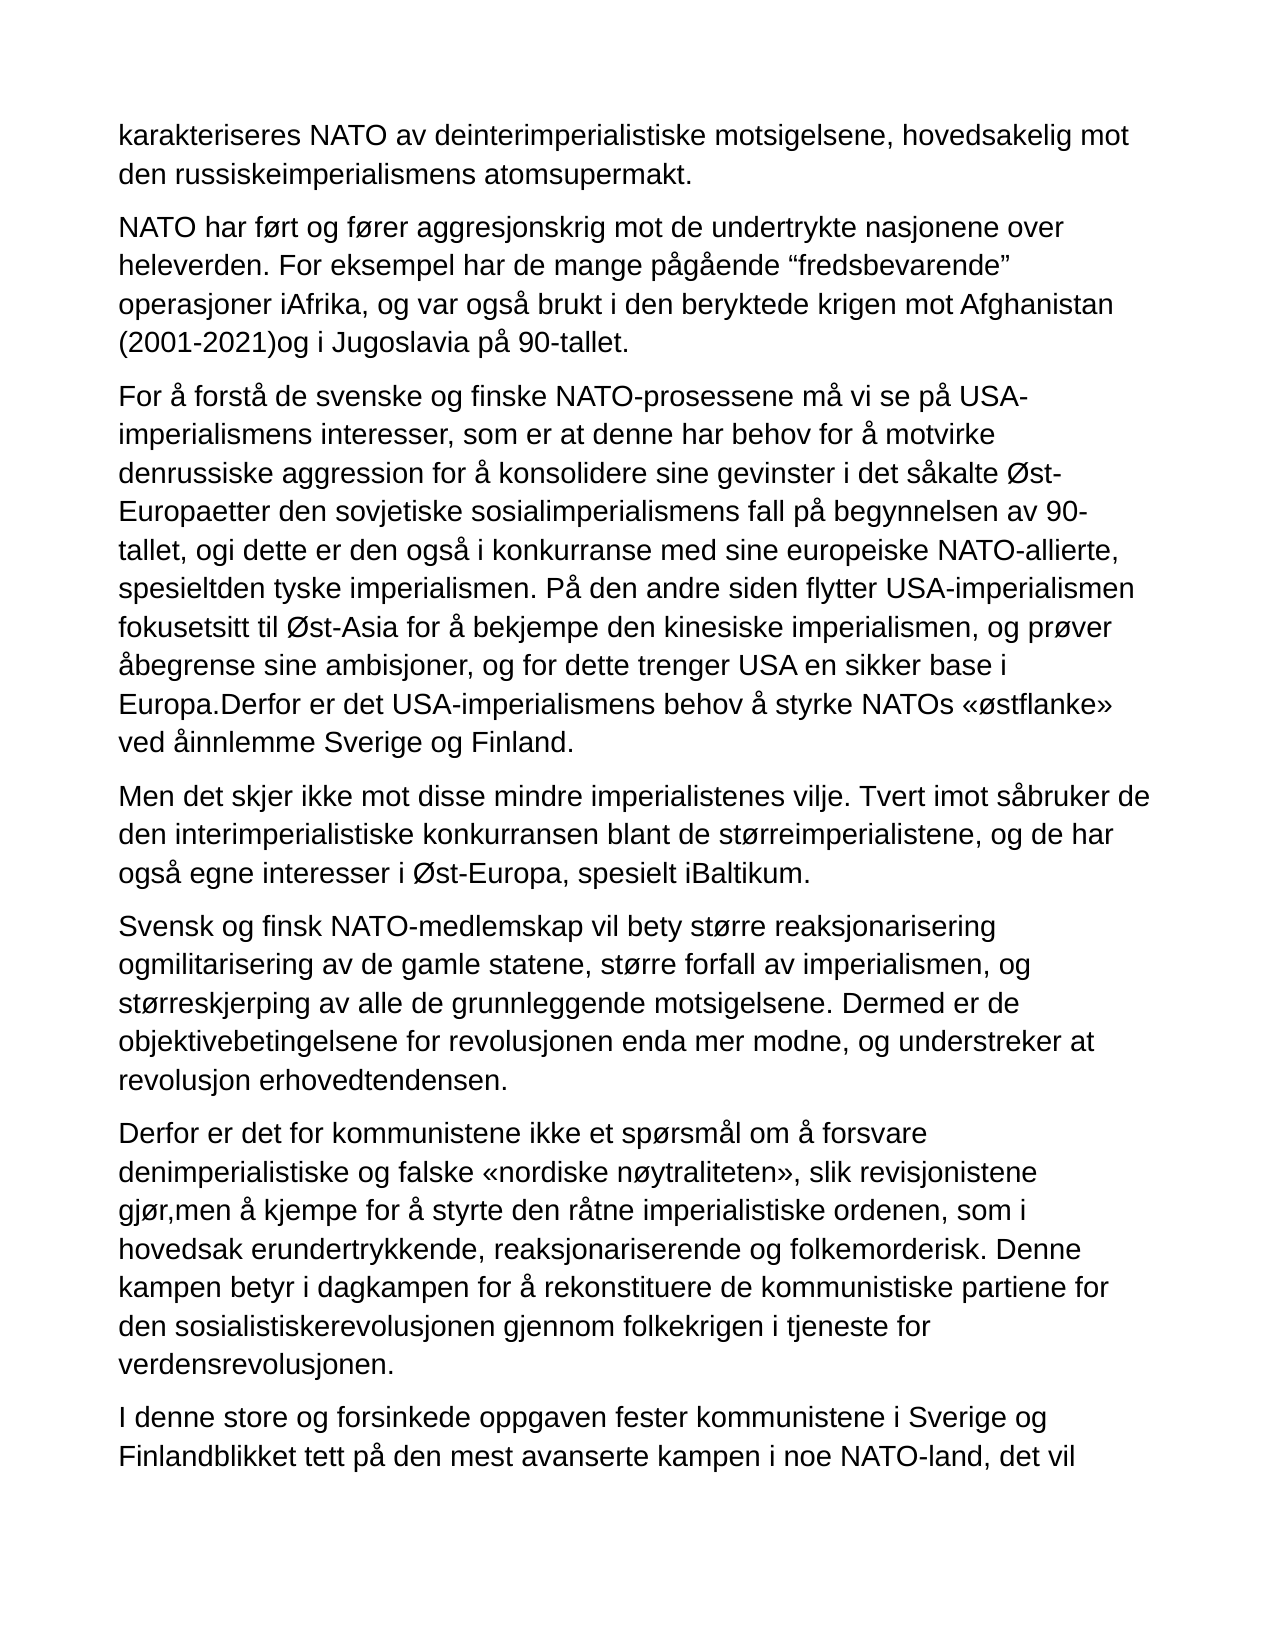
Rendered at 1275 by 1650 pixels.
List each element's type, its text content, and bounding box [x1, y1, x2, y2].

text Men det skjer ikke mot disse mindre imperialistenes vilje. Tvert imot såbruker de den interimperialistiske konkurransen blant de størreimperialistene, og de har også egne interesser i Øst-Europa, spesielt iBaltikum. [118, 778, 1157, 889]
text For å forstå de svenske og finske NATO-prosessene må vi se på USA-imperialismens interesser, som er at denne har behov for å motvirke denrussiske aggression for å konsolidere sine gevinster i det såkalte Øst-Europaetter den sovjetiske sosialimperialismens fall på begynnelsen av 90-tallet, ogi dette er den også i konkurranse med sine europeiske NATO-allierte, spesieltden tyske imperialismen. På den andre siden flytter USA-imperialismen fokusetsitt til Øst-Asia for å bekjempe den kinesiske imperialismen, og prøver åbegrense sine ambisjoner, og for dette trenger USA en sikker base i Europa.Derfor er det USA-imperialismens behov å styrke NATOs «østflanke» ved åinnlemme Sverige og Finland. [118, 378, 1157, 759]
text Derfor er det for kommunistene ikke et spørsmål om å forsvare denimperialistiske og falske «nordiske nøytraliteten», slik revisjonistene gjør,men å kjempe for å styrte den råtne imperialistiske ordenen, som i hovedsak erundertrykkende, reaksjonariserende og folkemorderisk. Denne kampen betyr i dagkampen for å rekonstituere de kommunistiske partiene for den sosialistiskerevolusjonen gjennom folkekrigen i tjeneste for verdensrevolusjonen. [118, 1116, 1157, 1381]
text NATO har ført og fører aggresjonskrig mot de undertrykte nasjonene over heleverden. For eksempel har de mange pågående “fredsbevarende” operasjoner iAfrika, og var også brukt i den beryktede krigen mot Afghanistan (2001-2021)og i Jugoslavia på 90-tallet. [118, 210, 1157, 359]
text I denne store og forsinkede oppgaven fester kommunistene i Sverige og Finlandblikket tett på den mest avanserte kampen i noe NATO-land, det vil [118, 1400, 1157, 1472]
text karakteriseres NATO av deinterimperialistiske motsigelsene, hovedsakelig mot den russiskeimperialismens atomsupermakt. [118, 118, 1157, 190]
text Svensk og finsk NATO-medlemskap vil bety større reaksjonarisering ogmilitarisering av de gamle statene, større forfall av imperialismen, og størreskjerping av alle de grunnleggende motsigelsene. Dermed er de objektivebetingelsene for revolusjonen enda mer modne, og understreker at revolusjon erhovedtendensen. [118, 909, 1157, 1096]
